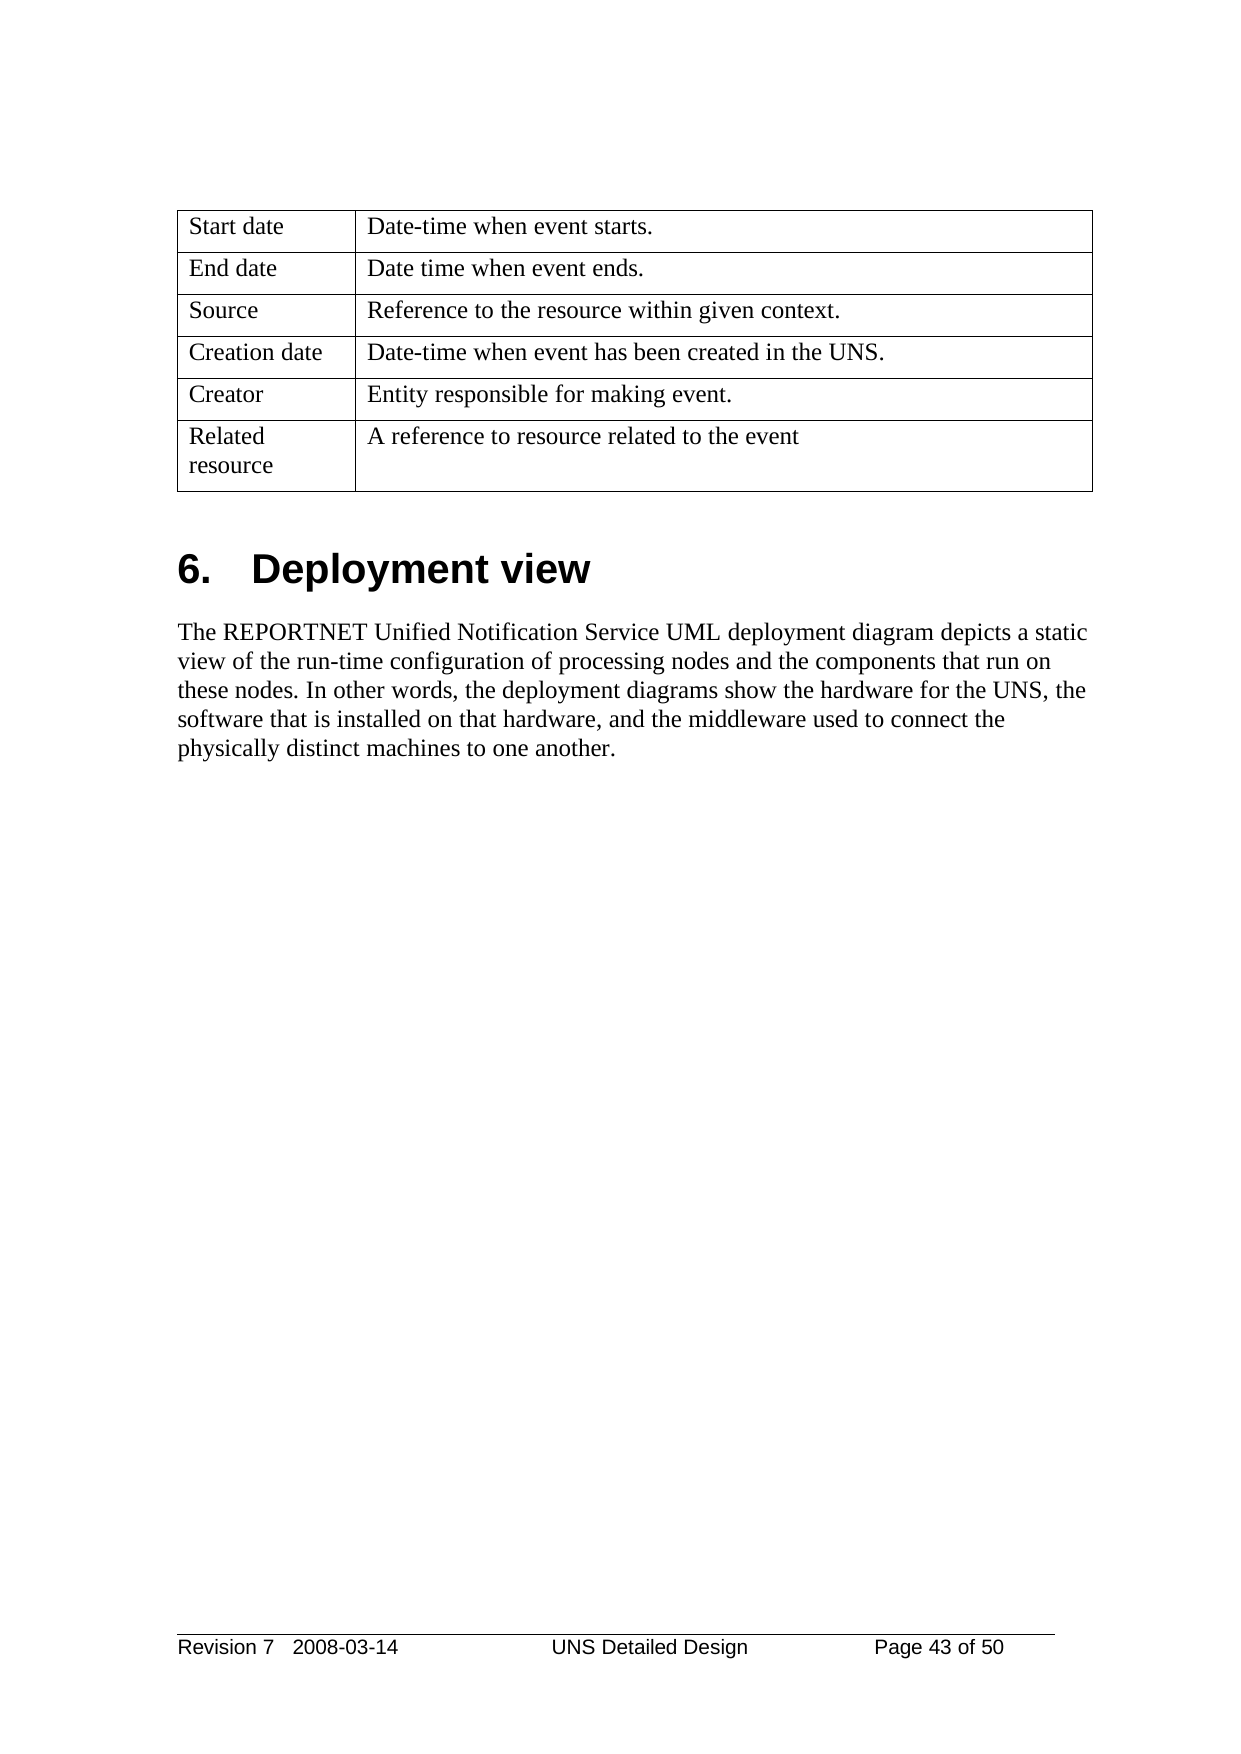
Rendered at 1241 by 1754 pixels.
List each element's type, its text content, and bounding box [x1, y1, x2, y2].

table_cell Date time when event ends. [356, 253, 1092, 294]
table_cell Date-time when event starts. [356, 211, 1092, 252]
subtitle Deployment view [177, 544, 1092, 592]
table_cell Creator [178, 379, 355, 419]
table_cell Reference to the resource within given context. [356, 295, 1092, 336]
table_cell End date [178, 253, 355, 294]
table_cell Related resource [178, 421, 355, 491]
table_cell Creation date [178, 337, 355, 378]
table_cell Entity responsible for making event. [356, 379, 1092, 419]
table_cell Start date [178, 211, 355, 252]
table_cell A reference to resource related to the event [356, 421, 1092, 491]
text The REPORTNET Unified Notification Service UML deployment diagram depicts a static view of the run-time configuration of processing nodes and the components that run on these nodes. In other words, the deployment diagrams show the hardware for the UNS, the software that is installed on that hardware, and the middleware used to connect the physically distinct machines to one another. [177, 617, 1092, 762]
table_cell Source [178, 295, 355, 336]
table_cell Date-time when event has been created in the UNS. [356, 337, 1092, 378]
